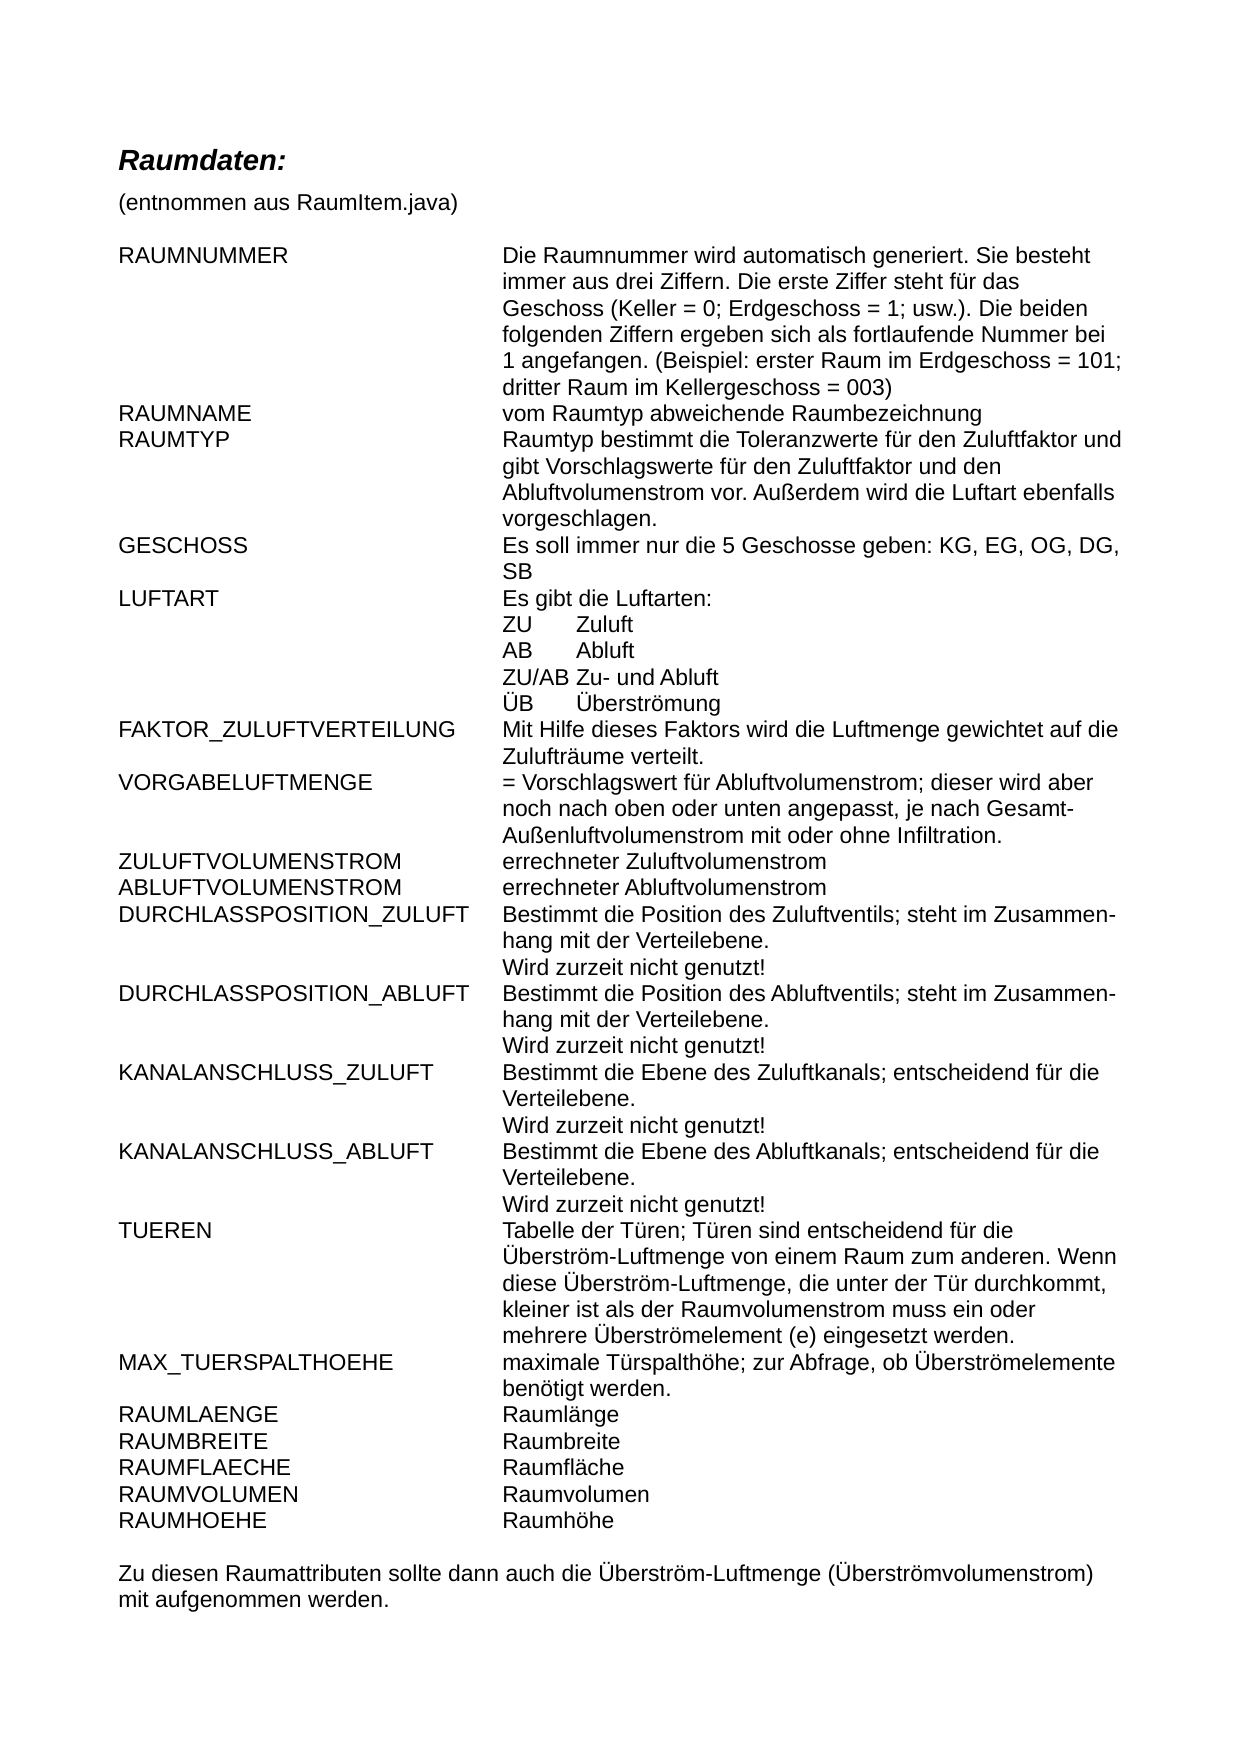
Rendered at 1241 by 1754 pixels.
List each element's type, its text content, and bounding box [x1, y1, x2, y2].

text (entnommen aus RaumItem.java) [118, 189, 1122, 216]
text DURCHLASSPOSITION_ZULUFT Bestimmt die Position des Zuluftventils; steht im Zusammen­hang mit der Verteilebene. Wird zurzeit nicht genutzt! [118, 901, 1122, 980]
text GESCHOSS Es soll immer nur die 5 Geschosse geben: KG, EG, OG, DG, SB [118, 532, 1122, 584]
text RAUMLAENGE Raumlänge [118, 1401, 1122, 1428]
text KANALANSCHLUSS_ZULUFT Bestimmt die Ebene des Zuluftkanals; entscheidend für die Verteilebene. Wird zurzeit nicht genutzt! [118, 1059, 1122, 1138]
text RAUMNUMMER Die Raumnummer wird automatisch generiert. Sie besteht immer aus drei Ziffern. Die erste Ziffer steht für das Geschoss (Keller = 0; Erdgeschoss = 1; usw.). Die beiden folgenden Ziffern ergeben sich als fortlaufende Nummer bei 1 angefangen. (Beispiel: erster Raum im Erdgeschoss = 101; dritter Raum im Kellergeschoss = 003) [118, 242, 1122, 400]
subtitle Raumdaten: [118, 143, 1122, 177]
text RAUMFLAECHE Raumfläche [118, 1454, 1122, 1481]
text FAKTOR_ZULUFTVERTEILUNG Mit Hilfe dieses Faktors wird die Luftmenge gewichtet auf die Zulufträume verteilt. [118, 716, 1122, 769]
text RAUMHOEHE Raumhöhe [118, 1507, 1122, 1533]
text RAUMVOLUMEN Raumvolumen [118, 1481, 1122, 1507]
text VORGABELUFTMENGE = Vorschlagswert für Abluftvolumenstrom; dieser wird aber noch nach oben oder unten angepasst, je nach Gesamt-Außenluftvolumenstrom mit oder ohne Infiltration. [118, 769, 1122, 848]
text DURCHLASSPOSITION_ABLUFT Bestimmt die Position des Abluftventils; steht im Zusammen­hang mit der Verteilebene. Wird zurzeit nicht genutzt! [118, 980, 1122, 1059]
text KANALANSCHLUSS_ABLUFT Bestimmt die Ebene des Abluftkanals; entscheidend für die Verteilebene. Wird zurzeit nicht genutzt! [118, 1138, 1122, 1217]
text LUFTART Es gibt die Luftarten: ZU Zuluft AB Abluft ZU/AB Zu- und Abluft ÜB Überströmung [118, 584, 1122, 716]
text MAX_TUERSPALTHOEHE maximale Türspalthöhe; zur Abfrage, ob Überströmelemente benötigt werden. [118, 1349, 1122, 1401]
text RAUMBREITE Raumbreite [118, 1428, 1122, 1454]
text RAUMTYP Raumtyp bestimmt die Toleranzwerte für den Zuluftfaktor und gibt Vorschlagswerte für den Zuluftfaktor und den Abluftvolumenstrom vor. Außerdem wird die Luftart ebenfalls vorgeschlagen. [118, 426, 1122, 532]
text TUEREN Tabelle der Türen; Türen sind entscheidend für die Überström-Luftmenge von einem Raum zum anderen. Wenn diese Überström-Luftmenge, die unter der Tür durchkommt, kleiner ist als der Raumvolumenstrom muss ein oder mehrere Überströmelement (e) eingesetzt werden. [118, 1217, 1122, 1349]
text RAUMNAME vom Raumtyp abweichende Raumbezeichnung [118, 400, 1122, 426]
text ZULUFTVOLUMENSTROM errechneter Zuluftvolumenstrom [118, 848, 1122, 874]
text ABLUFTVOLUMENSTROM errechneter Abluftvolumenstrom [118, 874, 1122, 901]
text Zu diesen Raumattributen sollte dann auch die Überström-Luftmenge (Überströmvolumenstrom) mit aufgenommen werden. [118, 1559, 1122, 1612]
